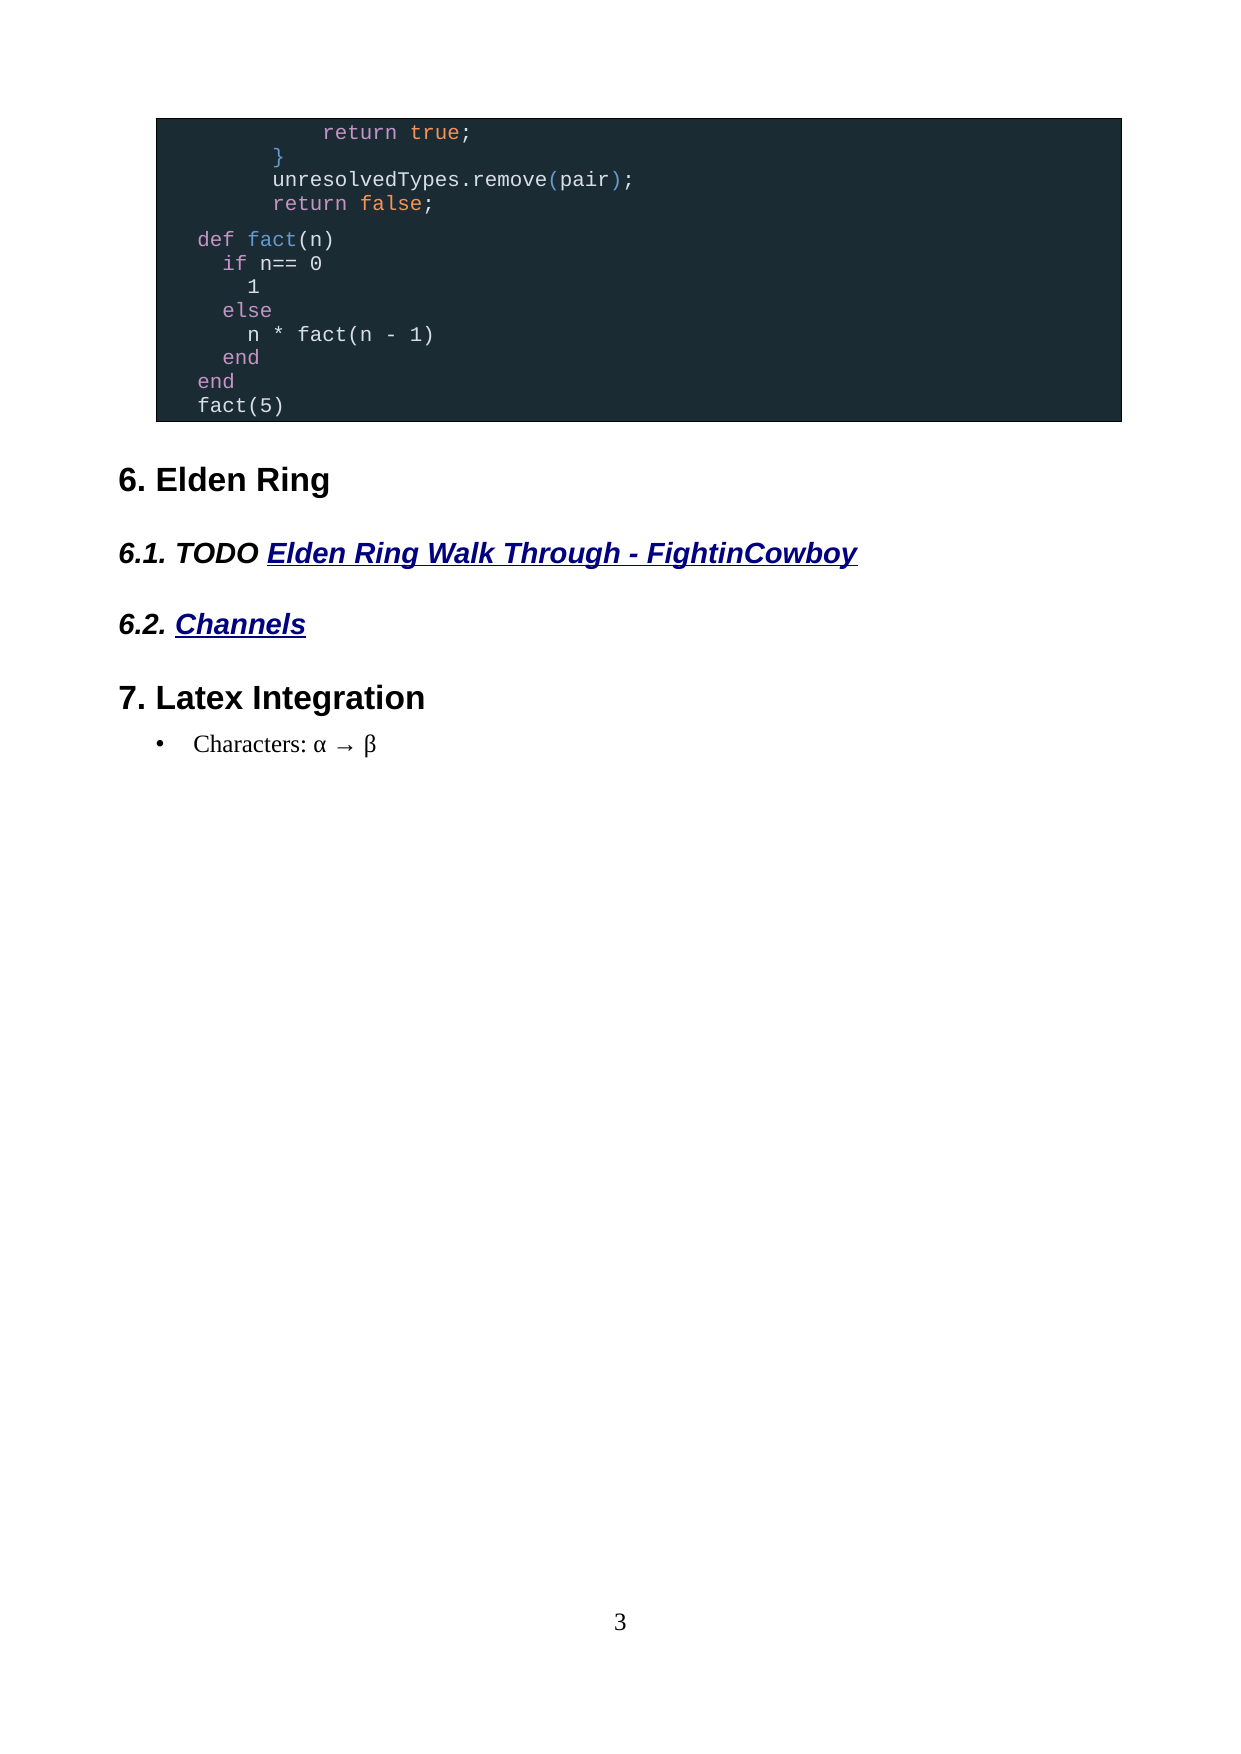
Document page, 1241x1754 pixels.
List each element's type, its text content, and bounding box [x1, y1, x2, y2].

subtitle Latex Integration [118, 678, 1122, 716]
subtitle Elden Ring [118, 459, 1122, 498]
list Characters: α → β [156, 729, 1122, 758]
subtitle TODO Elden Ring Walk Through - FightinCowboy [118, 536, 1122, 569]
list 1 [157, 272, 1121, 296]
list if n== 0 [157, 249, 1121, 272]
list else [157, 296, 1121, 320]
list return false; [157, 189, 1121, 217]
list end [157, 367, 1121, 391]
list } [157, 142, 1121, 165]
list end [157, 343, 1121, 367]
list def fact(n) [157, 225, 1121, 249]
list return true; [157, 119, 1121, 142]
list fact(5) [157, 391, 1121, 421]
subtitle Channels [118, 607, 1122, 640]
list n * fact(n - 1) [157, 320, 1121, 343]
list unresolvedTypes.remove(pair); [157, 165, 1121, 189]
